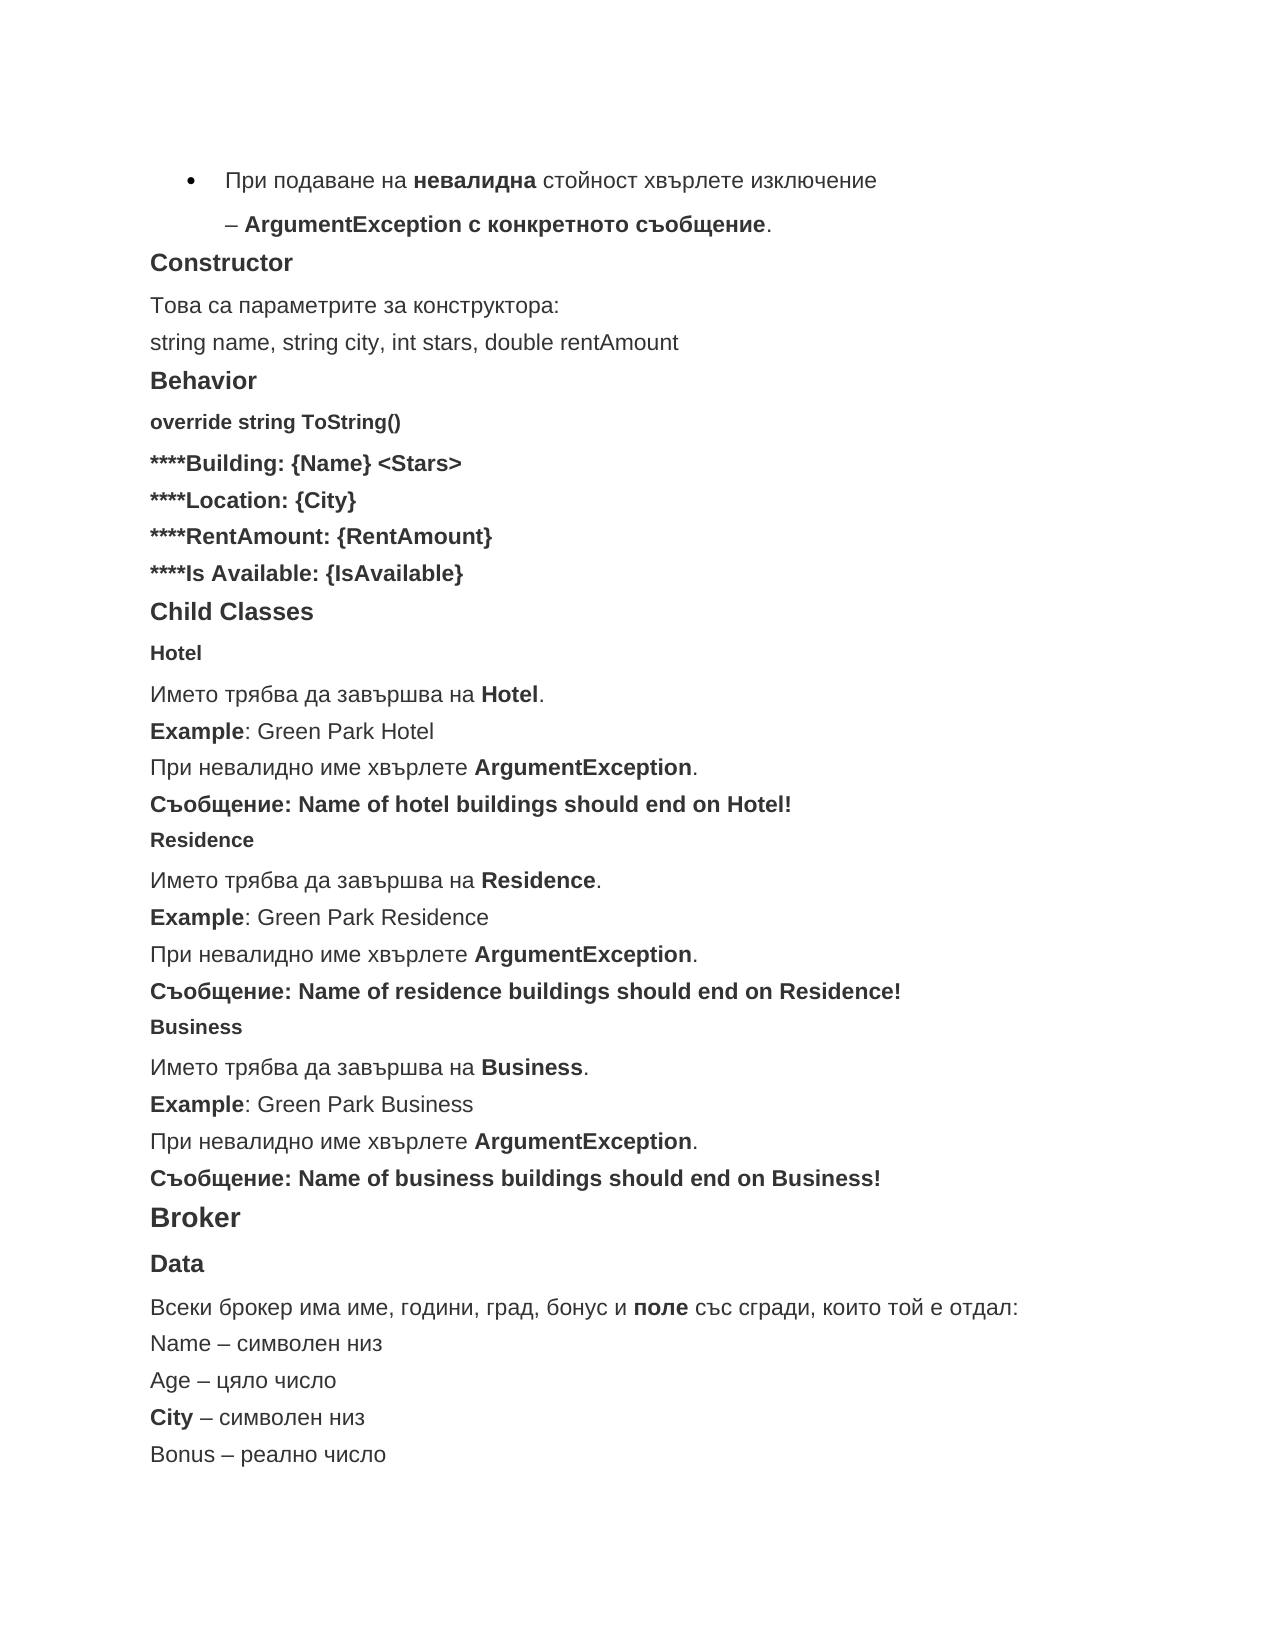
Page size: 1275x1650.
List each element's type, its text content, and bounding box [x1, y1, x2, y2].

subtitle Child Classes [150, 597, 1125, 626]
subtitle Behavior [150, 366, 1125, 394]
text При невалидно име хвърлете ArgumentException. [150, 1128, 1125, 1154]
text ****RentAmount: {RentAmount} [150, 523, 1125, 550]
list При подаване на невалидна стойност хвърлете изключение – ArgumentException с конкретното съобщение. [187, 150, 1125, 237]
text Example: Green Park Residence [150, 904, 1125, 931]
text Съобщение: Name of residence buildings should end on Residence! [150, 978, 1125, 1004]
text Example: Green Park Business [150, 1091, 1125, 1117]
text Съобщение: Name of business buildings should end on Business! [150, 1164, 1125, 1191]
text ****Location: {City} [150, 487, 1125, 513]
text При невалидно име хвърлете ArgumentException. [150, 754, 1125, 781]
text Съобщение: Name of hotel buildings should end on Hotel! [150, 791, 1125, 817]
subtitle Broker [150, 1201, 1125, 1234]
text string name, string city, int stars, double rentAmount [150, 329, 1125, 355]
subtitle Business [150, 1014, 1125, 1038]
text Името трябва да завършва на Business. [150, 1054, 1125, 1081]
text Всеки брокер има име, години, град, бонус и поле със сгради, които той е отдал: [150, 1294, 1125, 1320]
subtitle Residence [150, 828, 1125, 852]
text Bonus – реално число [150, 1441, 1125, 1467]
subtitle Constructor [150, 248, 1125, 277]
text Това са параметрите за конструктора: [150, 292, 1125, 319]
text Name – символен низ [150, 1330, 1125, 1357]
text ****Building: {Name} <Stars> [150, 450, 1125, 476]
text ****Is Available: {IsAvailable} [150, 560, 1125, 586]
text При невалидно име хвърлете ArgumentException. [150, 941, 1125, 967]
text City – символен низ [150, 1404, 1125, 1430]
text Example: Green Park Hotel [150, 718, 1125, 744]
subtitle Hotel [150, 641, 1125, 665]
subtitle Data [150, 1249, 1125, 1278]
text Името трябва да завършва на Residence. [150, 867, 1125, 894]
text Името трябва да завършва на Hotel. [150, 681, 1125, 707]
text Age – цяло число [150, 1367, 1125, 1393]
subtitle override string ToString() [150, 410, 1125, 434]
